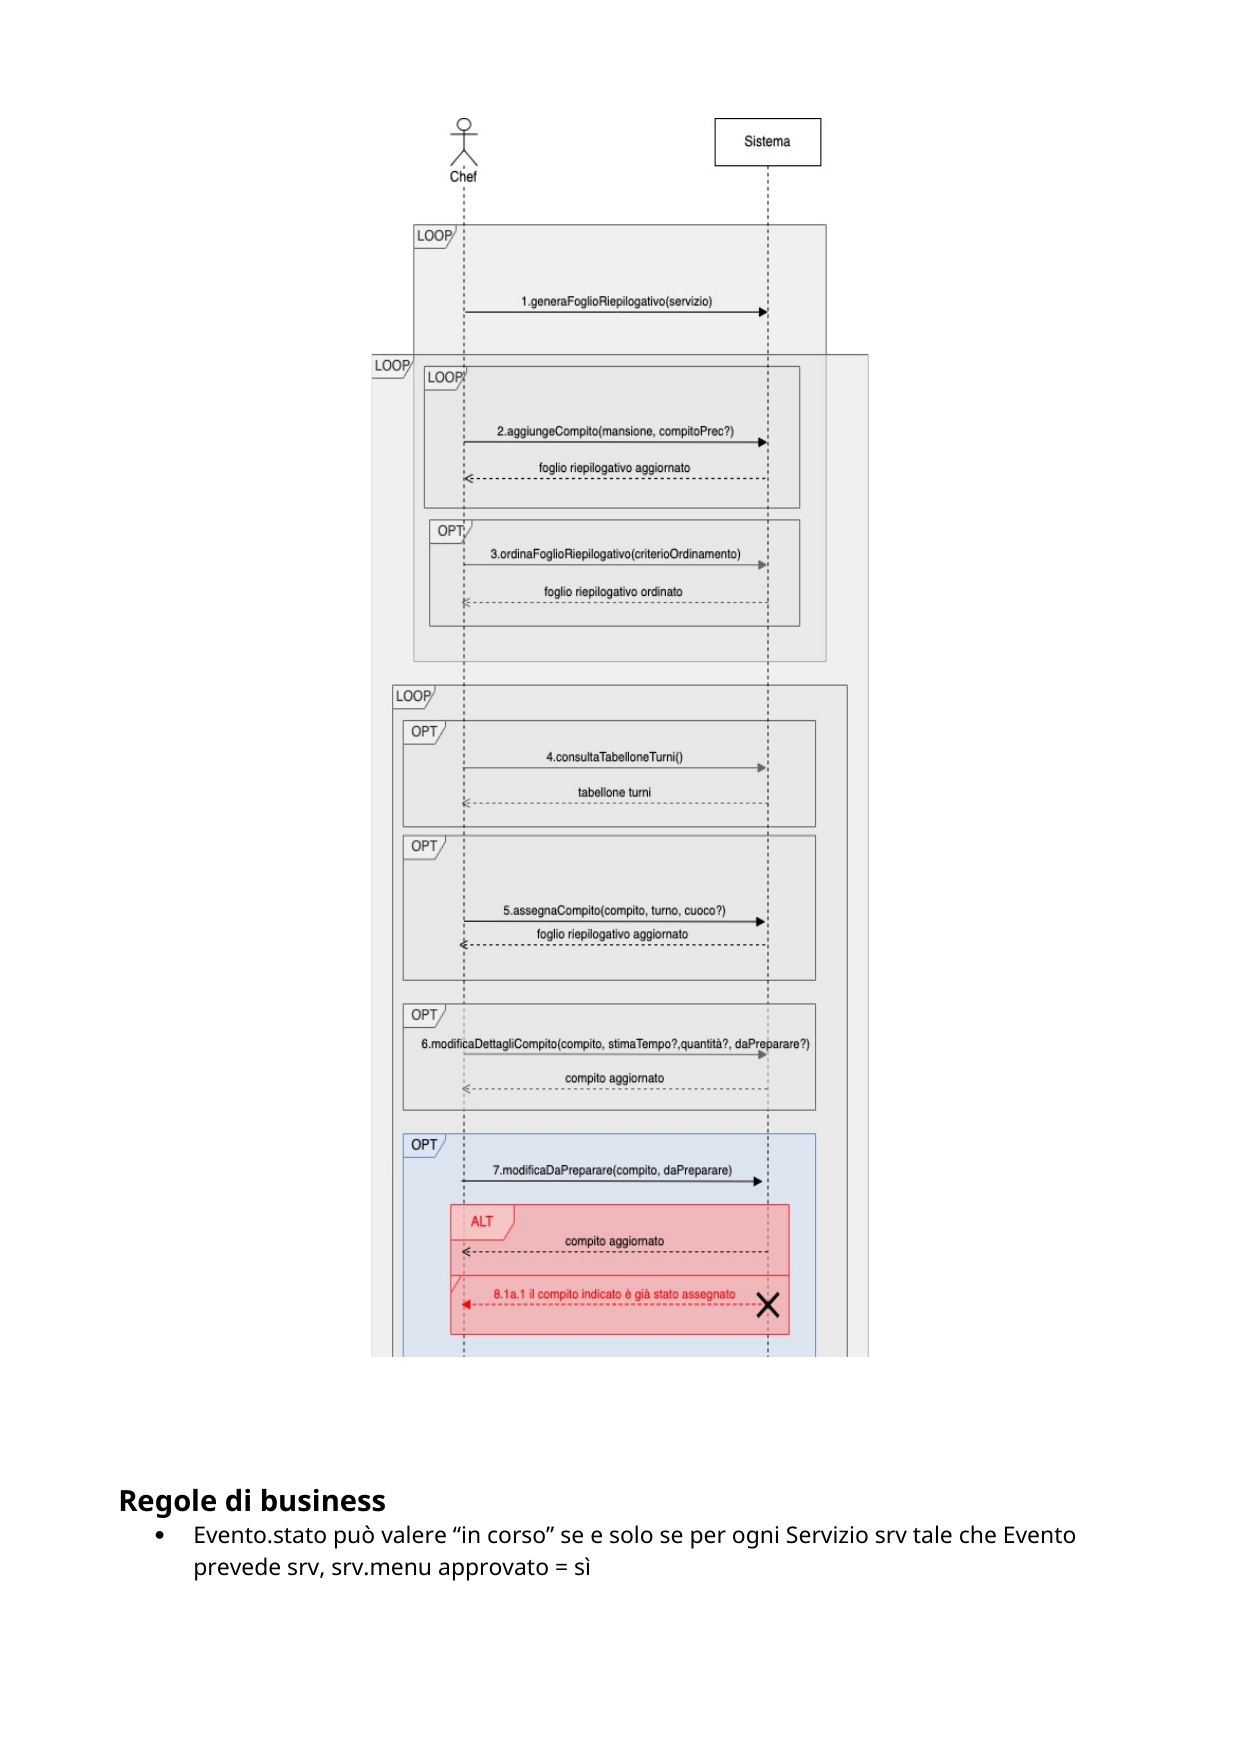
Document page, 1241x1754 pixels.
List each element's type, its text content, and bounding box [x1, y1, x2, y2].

text Regole di business [118, 1480, 1122, 1519]
list Evento.stato può valere “in corso” se e solo se per ogni Servizio srv tale che Evento prevede srv, srv.menu approvato = sì [156, 1519, 1122, 1582]
